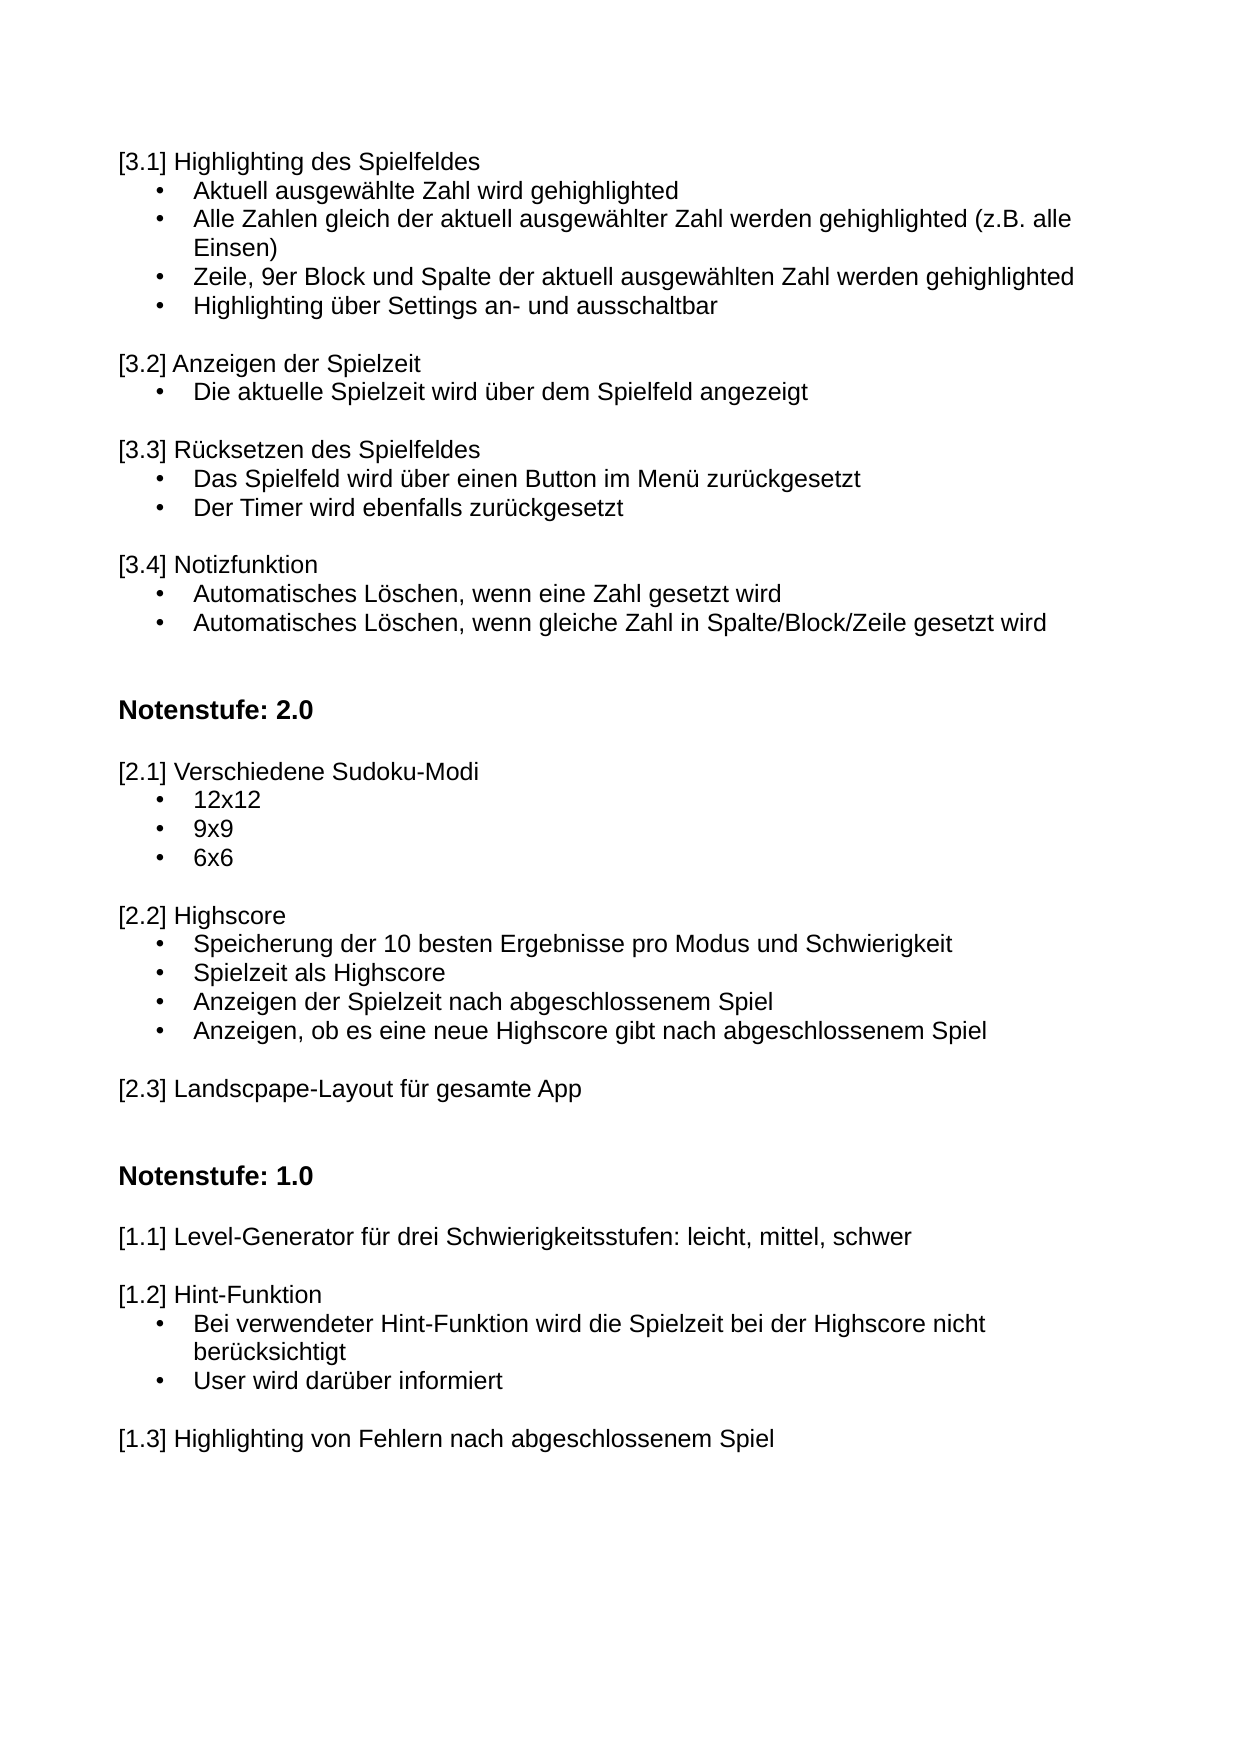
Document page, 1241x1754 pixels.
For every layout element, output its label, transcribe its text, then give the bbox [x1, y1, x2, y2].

text Notenstufe: 2.0 [118, 694, 1122, 725]
list Anzeigen, ob es eine neue Highscore gibt nach abgeschlossenem Spiel [156, 1016, 1122, 1045]
text [2.1] Verschiedene Sudoku-Modi [118, 757, 1122, 785]
text [3.2] Anzeigen der Spielzeit [118, 348, 1122, 377]
list User wird darüber informiert [156, 1366, 1122, 1395]
list Aktuell ausgewählte Zahl wird gehighlighted [156, 176, 1122, 204]
list Das Spielfeld wird über einen Button im Menü zurückgesetzt [156, 464, 1122, 492]
list Zeile, 9er Block und Spalte der aktuell ausgewählten Zahl werden gehighlighted [156, 262, 1122, 291]
list Highlighting über Settings an- und ausschaltbar [156, 291, 1122, 320]
list Bei verwendeter Hint-Funktion wird die Spielzeit bei der Highscore nicht berücksichtigt [156, 1308, 1122, 1366]
list Speicherung der 10 besten Ergebnisse pro Modus und Schwierigkeit [156, 929, 1122, 958]
text [1.2] Hint-Funktion [118, 1280, 1122, 1308]
list 12x12 [156, 785, 1122, 814]
text [2.3] Landscpape-Layout für gesamte App [118, 1073, 1122, 1102]
list Alle Zahlen gleich der aktuell ausgewählter Zahl werden gehighlighted (z.B. alle Einsen) [156, 204, 1122, 262]
list Automatisches Löschen, wenn eine Zahl gesetzt wird [156, 579, 1122, 608]
list Anzeigen der Spielzeit nach abgeschlossenem Spiel [156, 987, 1122, 1016]
list Die aktuelle Spielzeit wird über dem Spielfeld angezeigt [156, 377, 1122, 406]
list 9x9 [156, 814, 1122, 843]
list 6x6 [156, 843, 1122, 872]
text [2.2] Highscore [118, 901, 1122, 929]
list Der Timer wird ebenfalls zurückgesetzt [156, 492, 1122, 521]
list Spielzeit als Highscore [156, 958, 1122, 987]
list Automatisches Löschen, wenn gleiche Zahl in Spalte/Block/Zeile gesetzt wird [156, 608, 1122, 637]
text [1.1] Level-Generator für drei Schwierigkeitsstufen: leicht, mittel, schwer [118, 1222, 1122, 1251]
text [3.3] Rücksetzen des Spielfeldes [118, 435, 1122, 464]
text Notenstufe: 1.0 [118, 1160, 1122, 1191]
text [3.4] Notizfunktion [118, 550, 1122, 579]
text [3.1] Highlighting des Spielfeldes [118, 147, 1122, 176]
text [1.3] Highlighting von Fehlern nach abgeschlossenem Spiel [118, 1424, 1122, 1452]
